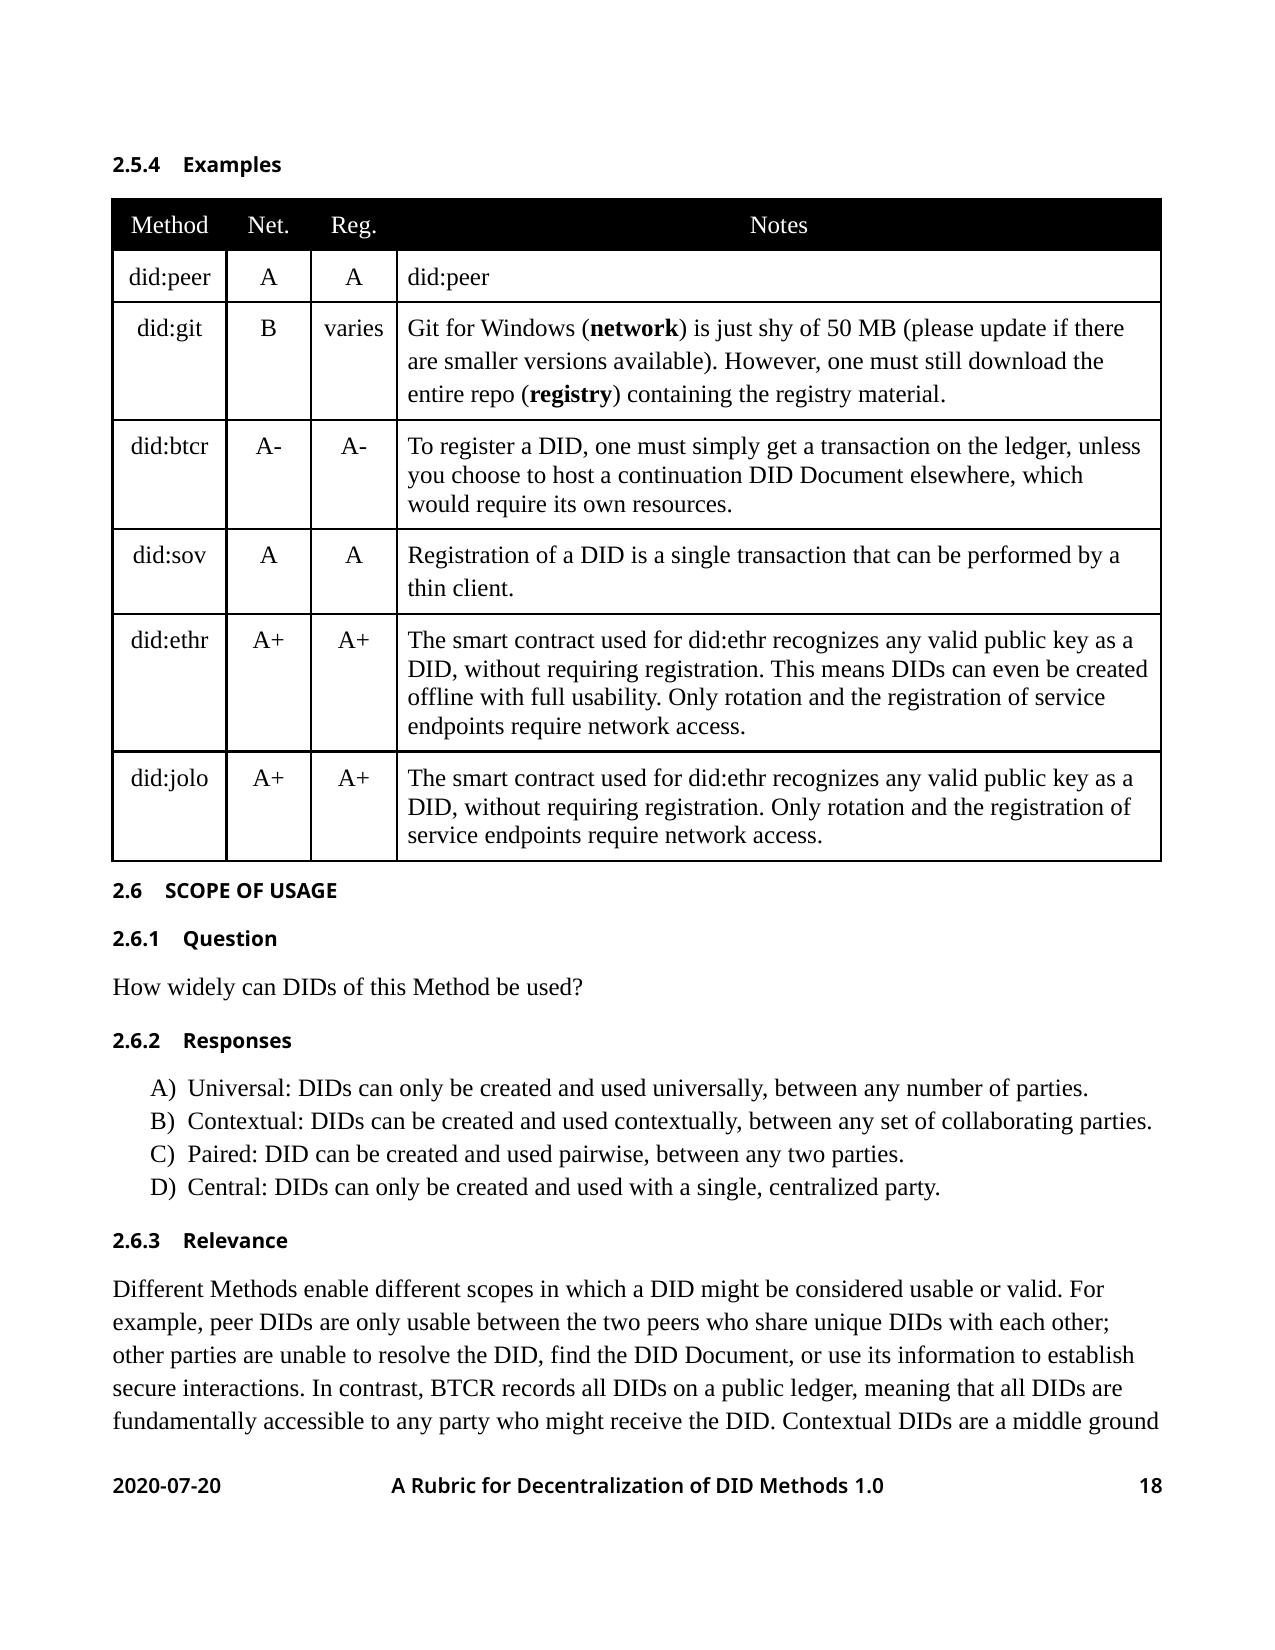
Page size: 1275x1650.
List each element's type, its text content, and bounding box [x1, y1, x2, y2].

table_header Method [114, 200, 225, 249]
subtitle Question [112, 924, 1162, 953]
subtitle Responses [112, 1026, 1162, 1054]
table_cell did:ethr [114, 615, 225, 750]
list Universal: DIDs can only be created and used universally, between any number of parties. [150, 1073, 1162, 1102]
table_cell A [312, 251, 396, 301]
subtitle Scope of Usage [112, 877, 1162, 905]
table_header Net. [228, 200, 310, 249]
table_cell did:peer [114, 251, 225, 301]
table_cell did:git [114, 303, 225, 419]
subtitle Examples [112, 150, 1162, 178]
table_cell did:sov [114, 530, 225, 612]
table_cell The smart contract used for did:ethr recognizes any valid public key as a DID, without requiring registration. Only rotation and the registration of service endpoints require network access. [398, 753, 1160, 859]
table_cell did:btcr [114, 421, 225, 528]
table_cell did:peer [398, 251, 1160, 301]
list Contextual: DIDs can be created and used contextually, between any set of collaborating parties. [150, 1106, 1162, 1135]
table_cell A [228, 251, 310, 301]
table_cell varies [312, 303, 396, 419]
table_cell A+ [228, 615, 310, 750]
list Paired: DID can be created and used pairwise, between any two parties. [150, 1139, 1162, 1168]
table_cell A- [312, 421, 396, 528]
subtitle Relevance [112, 1226, 1162, 1255]
table_cell The smart contract used for did:ethr recognizes any valid public key as a DID, without requiring registration. This means DIDs can even be created offline with full usability. Only rotation and the registration of service endpoints require network access. [398, 615, 1160, 750]
table_cell did:jolo [114, 753, 225, 859]
table_header Reg. [312, 200, 396, 249]
table_cell A [312, 530, 396, 612]
text Different Methods enable different scopes in which a DID might be considered usable or valid. For example, peer DIDs are only usable between the two peers who share unique DIDs with each other; other parties are unable to resolve the DID, find the DID Document, or use its information to establish secure interactions. In contrast, BTCR records all DIDs on a public ledger, meaning that all DIDs are fundamentally accessible to any party who might receive the DID. Contextual DIDs are a middle ground [112, 1274, 1162, 1435]
table_cell B [228, 303, 310, 419]
table_cell Git for Windows (network) is just shy of 50 MB (please update if there are smaller versions available). However, one must still download the entire repo (registry) containing the registry material. [398, 303, 1160, 419]
table_cell A- [228, 421, 310, 528]
table_cell To register a DID, one must simply get a transaction on the ledger, unless you choose to host a continuation DID Document elsewhere, which would require its own resources. [398, 421, 1160, 528]
list Central: DIDs can only be created and used with a single, centralized party. [150, 1172, 1162, 1201]
table_cell A [228, 530, 310, 612]
table_cell A+ [312, 615, 396, 750]
table_cell Registration of a DID is a single transaction that can be performed by a thin client. [398, 530, 1160, 612]
table_header Notes [398, 200, 1160, 249]
table_cell A+ [312, 753, 396, 859]
table_cell A+ [228, 753, 310, 859]
text How widely can DIDs of this Method be used? [112, 972, 1162, 1001]
